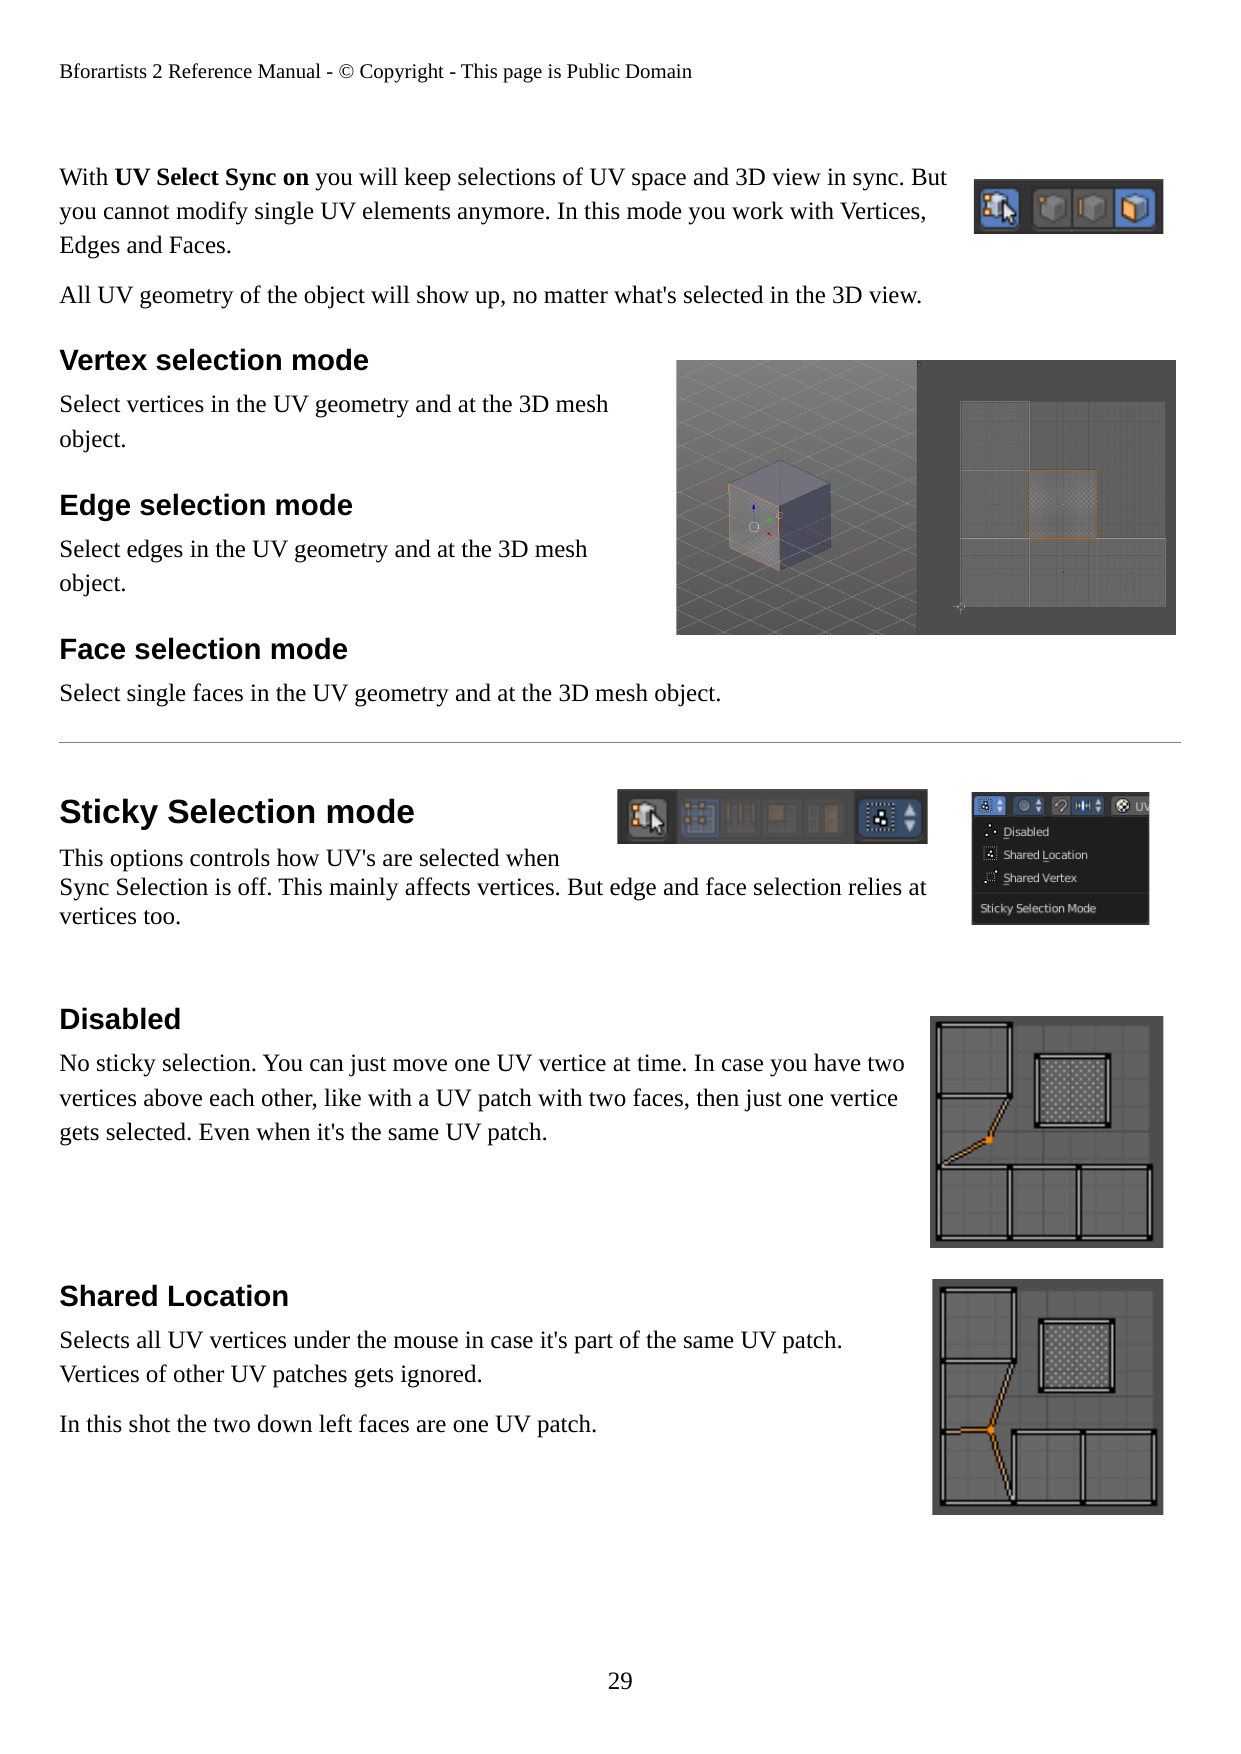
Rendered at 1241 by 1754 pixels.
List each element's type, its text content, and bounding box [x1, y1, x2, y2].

text In this shot the two down left faces are one UV patch. [59, 1409, 932, 1437]
list This options controls how UV's are selected when Sync Selection is off. This mainly affects vertices. But edge and face selection relies at vertices too. [59, 843, 1181, 930]
picture [676, 360, 1176, 635]
subtitle [1150, 792, 1181, 831]
text Select edges in the UV geometry and at the 3D mesh object. [59, 534, 676, 597]
text Selects all UV vertices under the mouse in case it's part of the same UV patch. Vertices of other UV patches gets ignored. [59, 1325, 932, 1388]
subtitle Face selection mode [59, 632, 1181, 666]
text With UV Select Sync on you will keep selections of UV space and 3D view in sync. But you cannot modify single UV elements anymore. In this mode you work with Vertices, Edges and Faces. [59, 162, 1181, 259]
picture [932, 1279, 1164, 1515]
subtitle Shared Location [59, 1279, 932, 1313]
text All UV geometry of the object will show up, no matter what's selected in the 3D view. [59, 280, 1181, 308]
subtitle Sticky Selection mode [59, 792, 617, 831]
text No sticky selection. You can just move one UV vertice at time. In case you have two vertices above each other, like with a UV patch with two faces, then just one vertice gets selected. Even when it's the same UV patch. [59, 1048, 930, 1146]
picture [971, 792, 1150, 925]
subtitle Edge selection mode [59, 488, 676, 521]
picture [617, 789, 928, 844]
subtitle [1164, 1279, 1181, 1313]
subtitle Vertex selection mode [59, 343, 1181, 377]
picture [930, 1016, 1164, 1248]
picture [973, 179, 1164, 234]
subtitle Disabled [59, 1002, 1181, 1036]
text Select vertices in the UV geometry and at the 3D mesh object. [59, 389, 676, 453]
subtitle [928, 792, 971, 831]
text Select single faces in the UV geometry and at the 3D mesh object. [59, 678, 1181, 707]
